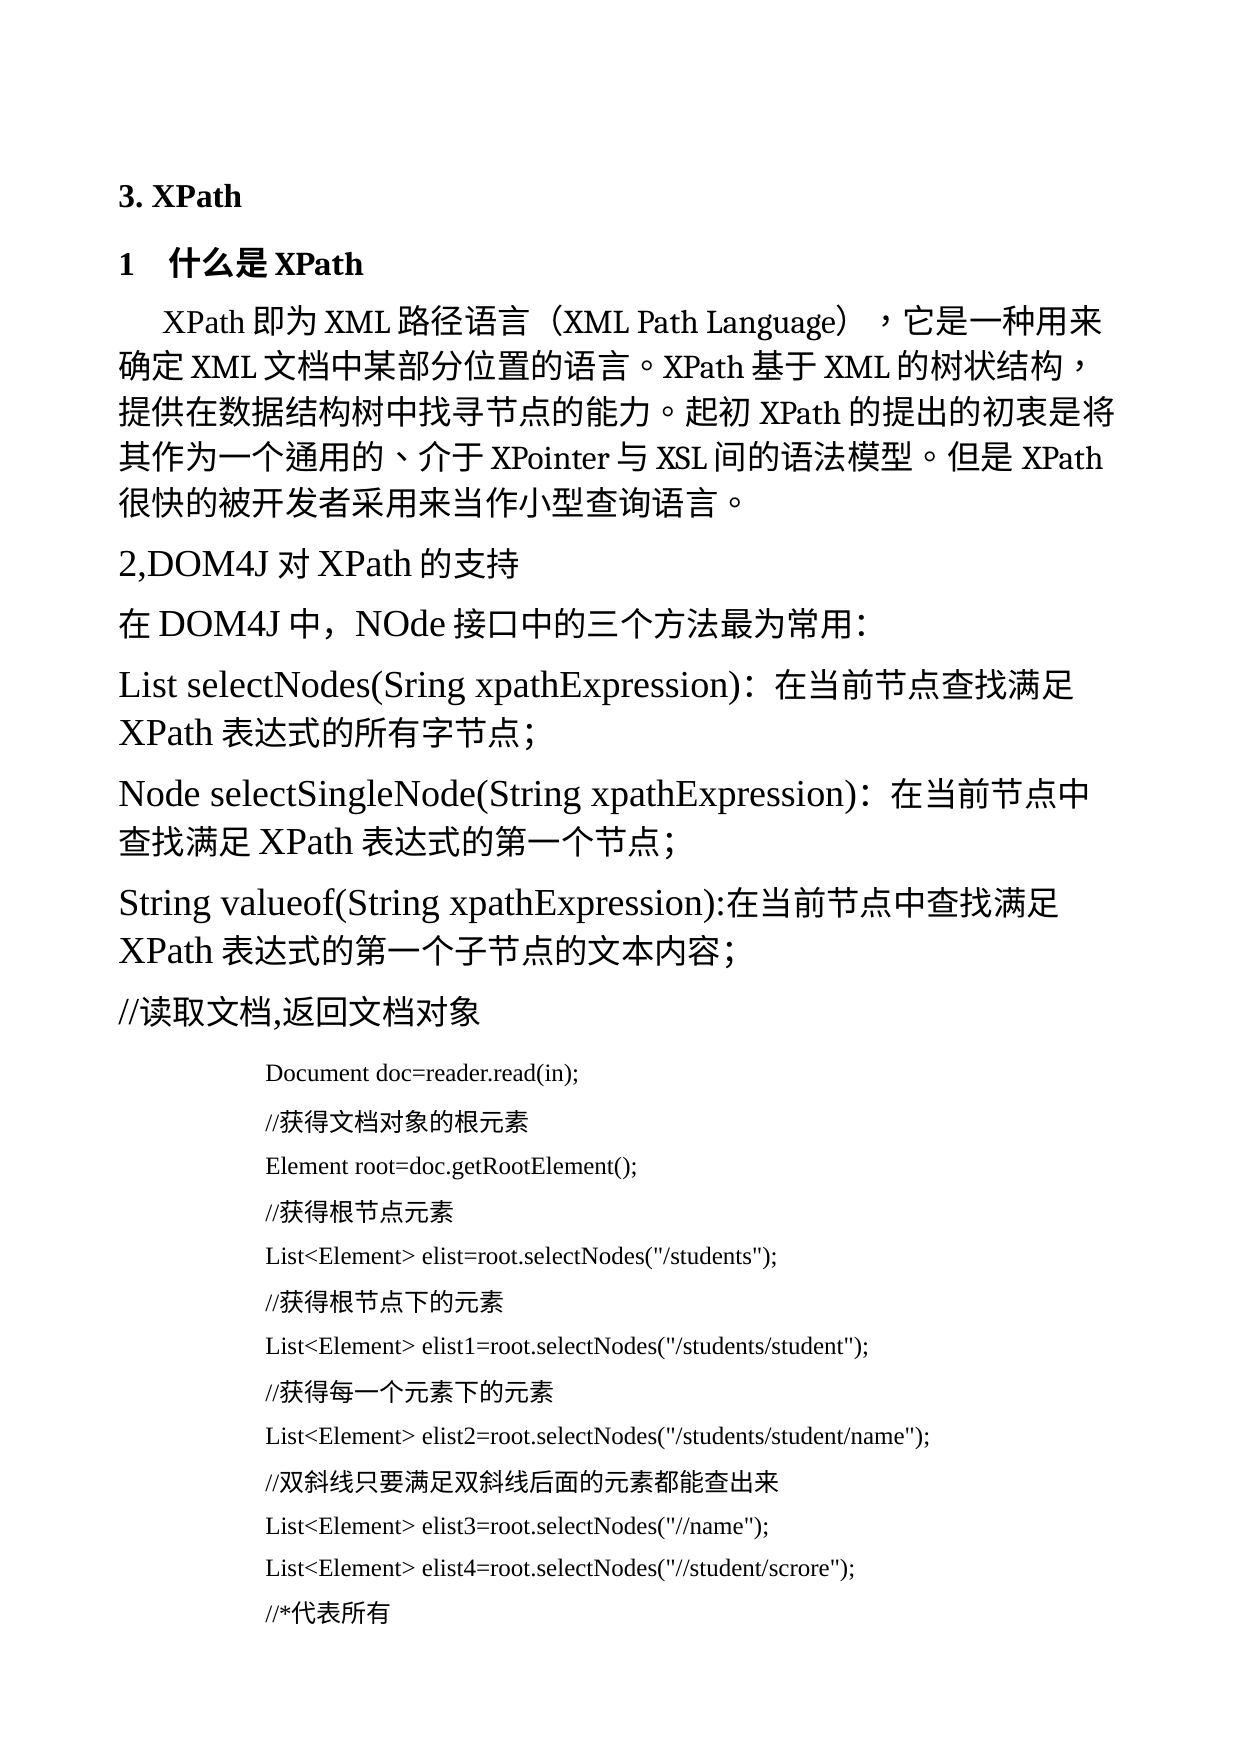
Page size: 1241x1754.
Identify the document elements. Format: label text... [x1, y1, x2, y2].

text List<Element> elist2=root.selectNodes("/students/student/name"); [118, 1421, 1122, 1450]
text 2,DOM4J对XPath的支持 [118, 537, 1122, 586]
text //获得每一个元素下的元素 [118, 1373, 1122, 1409]
text 在DOM4J中，NOde接口中的三个方法最为常用： [118, 598, 1122, 646]
text //获得根节点下的元素 [118, 1283, 1122, 1319]
text Document doc=reader.read(in); [118, 1046, 1122, 1090]
text Element root=doc.getRootElement(); [118, 1151, 1122, 1180]
subtitle 1 什么是XPath [118, 240, 1122, 285]
text //双斜线只要满足双斜线后面的元素都能查出来 [118, 1463, 1122, 1499]
text String valueof(String xpathExpression):在当前节点中查找满足XPath表达式的第一个子节点的文本内容； [118, 877, 1122, 973]
text List<Element> elist=root.selectNodes("/students"); [118, 1241, 1122, 1270]
text //获得根节点元素 [118, 1193, 1122, 1229]
text List selectNodes(Sring xpathExpression)：在当前节点查找满足XPath表达式的所有字节点； [118, 659, 1122, 755]
subtitle 3. XPath [118, 176, 1122, 215]
text List<Element> elist1=root.selectNodes("/students/student"); [118, 1331, 1122, 1360]
text //获得文档对象的根元素 [118, 1103, 1122, 1139]
text List<Element> elist4=root.selectNodes("//student/scrore"); [118, 1553, 1122, 1581]
text //读取文档,返回文档对象 [118, 986, 1122, 1034]
text Node selectSingleNode(String xpathExpression)：在当前节点中查找满足XPath表达式的第一个节点； [118, 768, 1122, 864]
text XPath即为XML路径语言（XML Path Language），它是一种用来确定XML文档中某部分位置的语言。XPath基于XML的树状结构，提供在数据结构树中找寻节点的能力。起初 XPath 的提出的初衷是将其作为一个通用的、介于XPointer与XSL间的语法模型。但是 XPath 很快的被开发者采用来当作小型查询语言。 [118, 298, 1122, 525]
text List<Element> elist3=root.selectNodes("//name"); [118, 1511, 1122, 1540]
text //*代表所有 [118, 1594, 1122, 1630]
